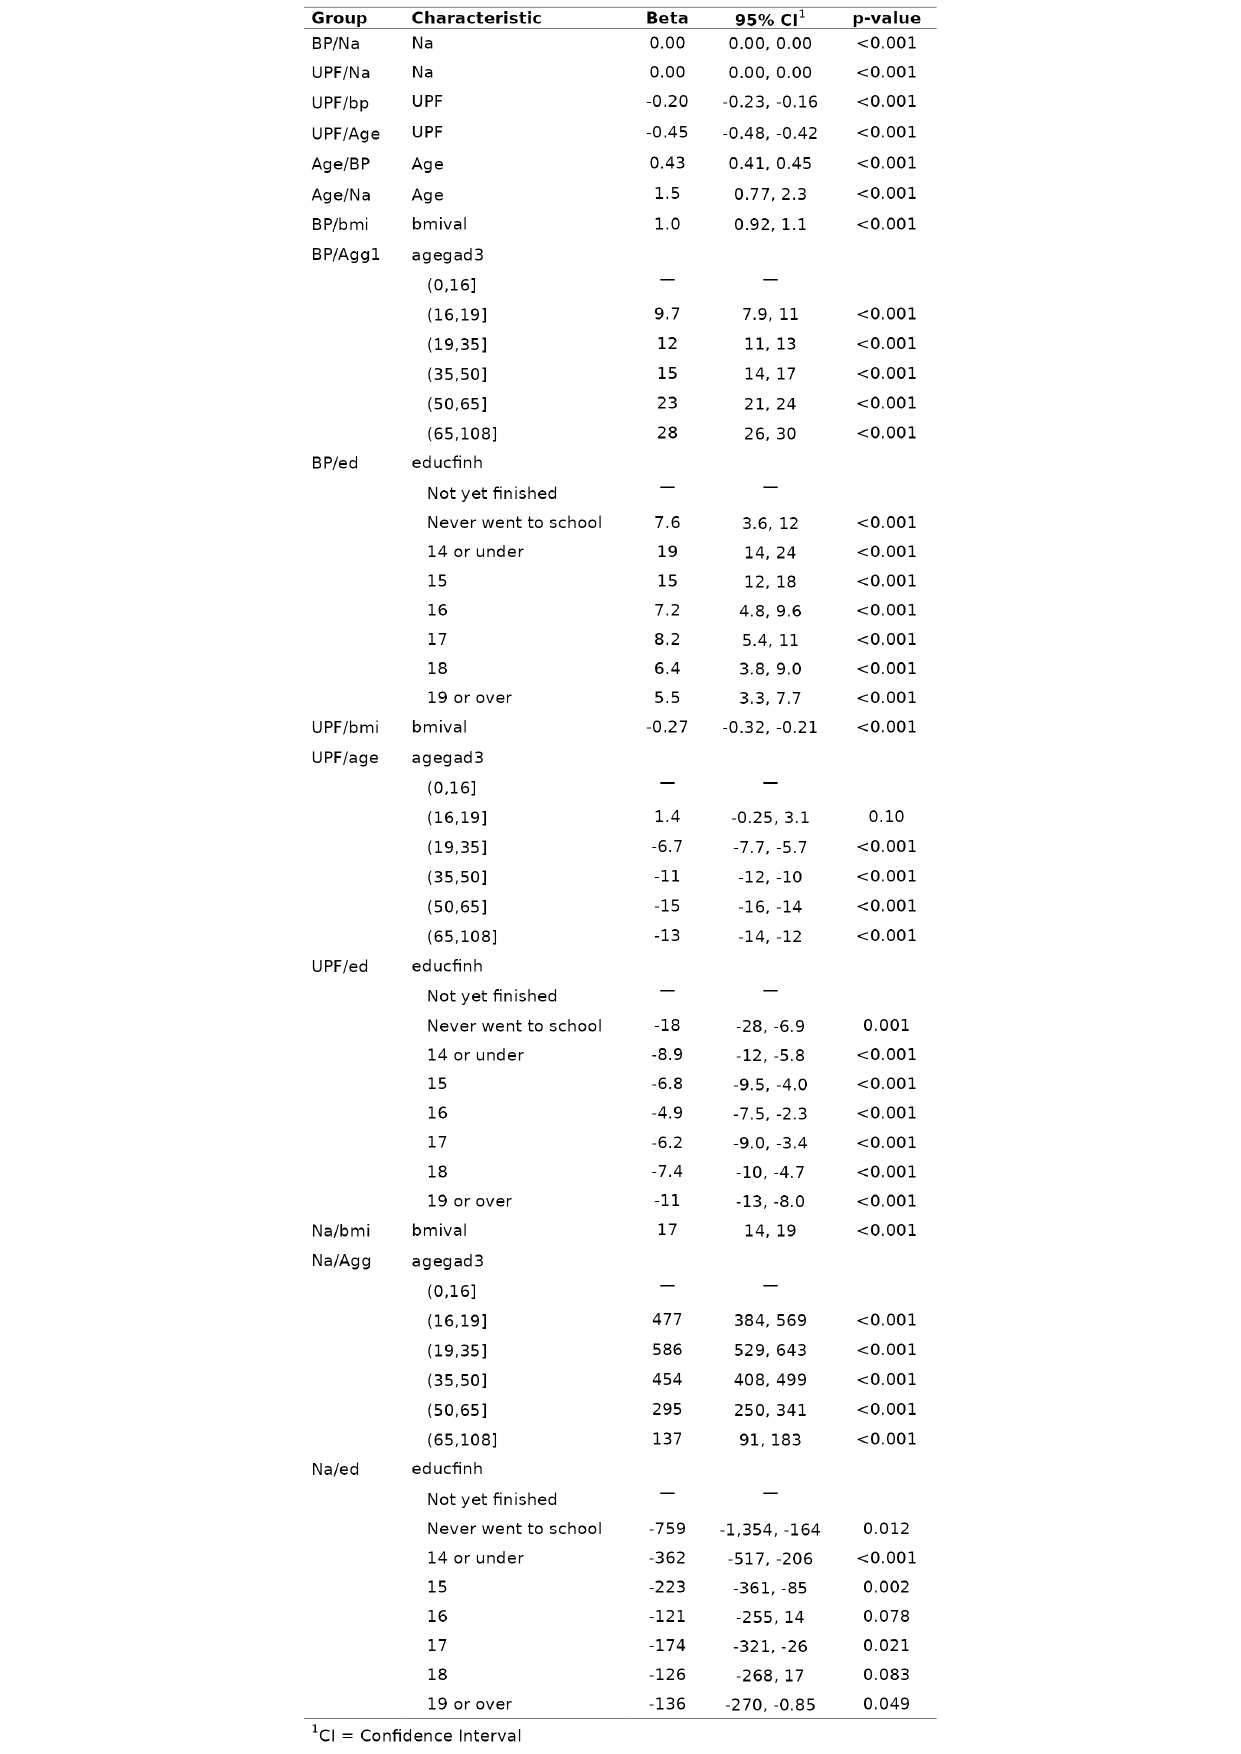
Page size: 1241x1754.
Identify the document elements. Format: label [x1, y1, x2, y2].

picture [296, 0, 944, 1754]
